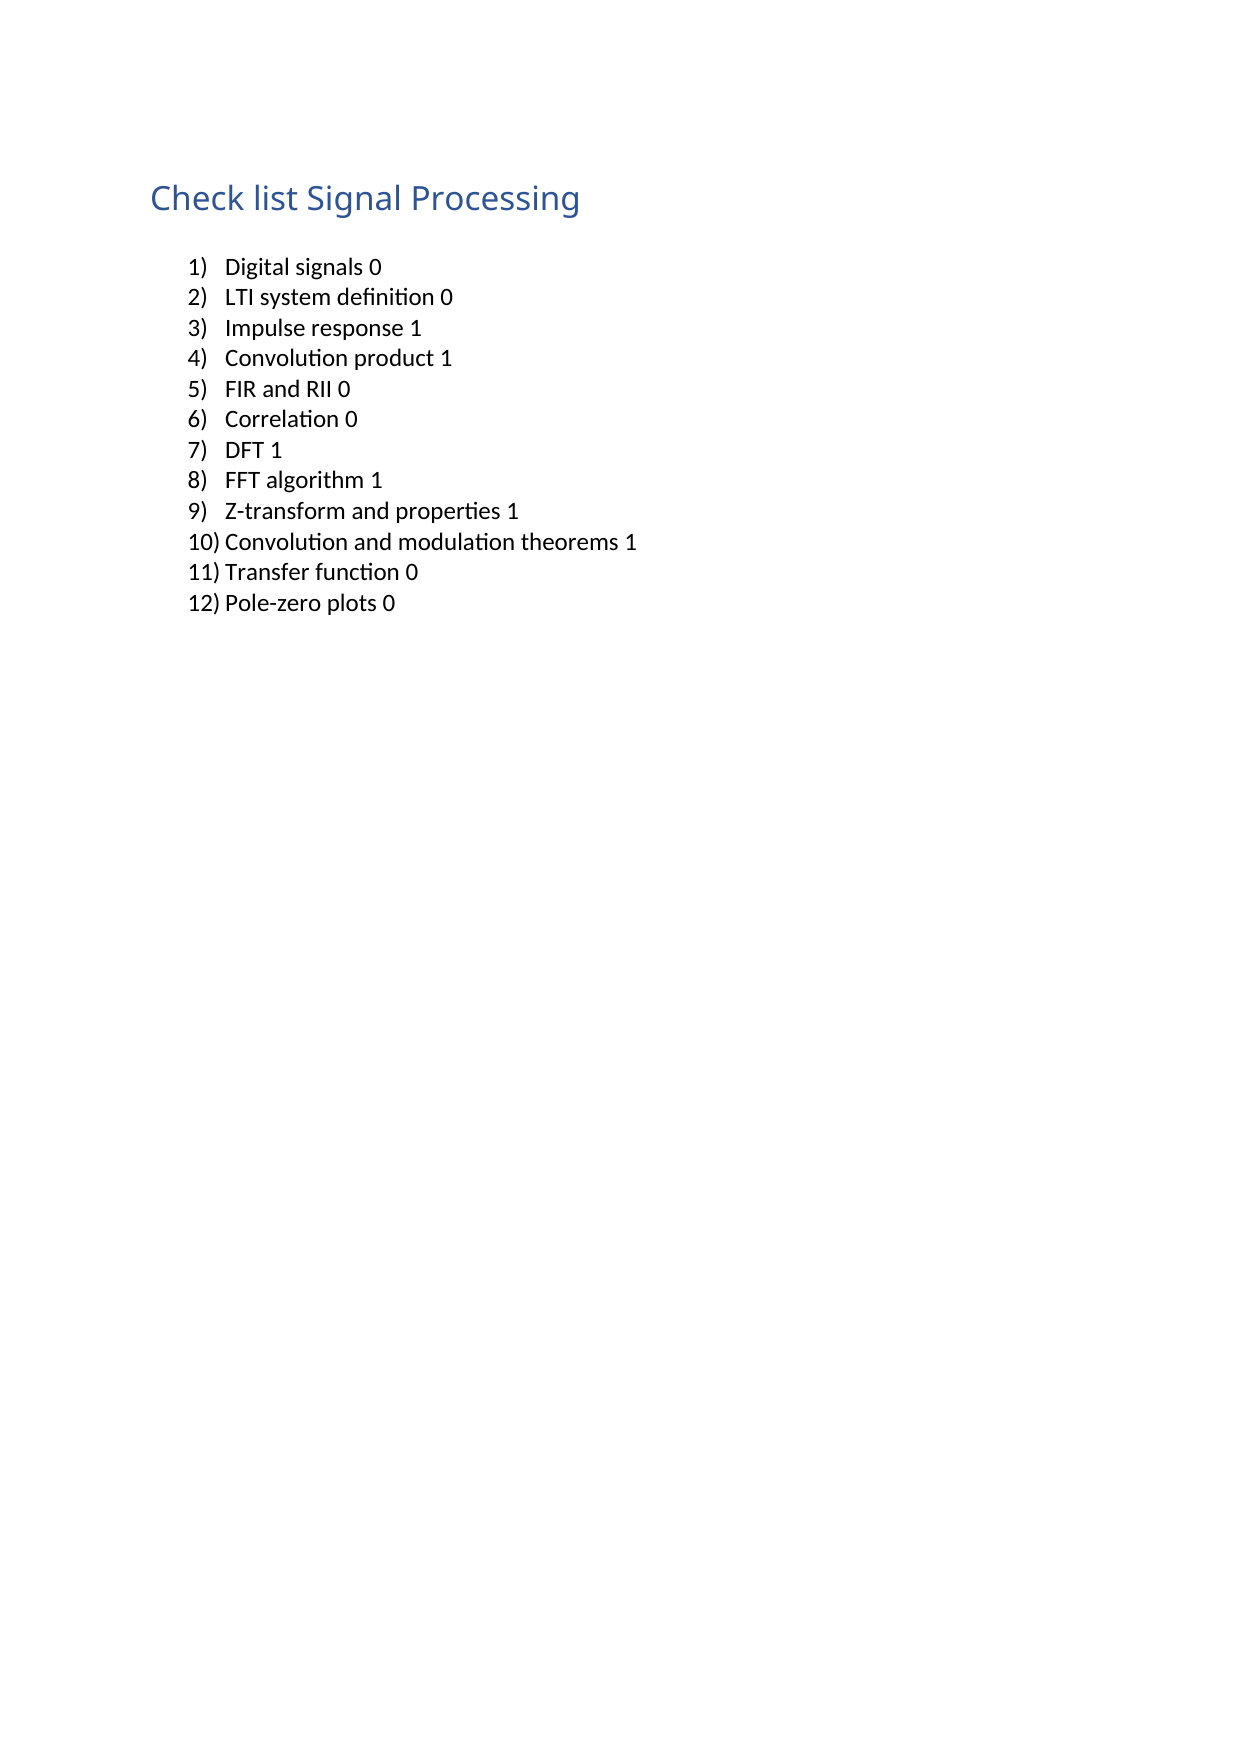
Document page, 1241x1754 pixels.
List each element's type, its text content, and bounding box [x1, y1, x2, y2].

list Z-transform and properties 1 [187, 495, 1090, 526]
list Impulse response 1 [187, 312, 1090, 342]
list Convolution product 1 [187, 342, 1090, 373]
list Correlation 0 [187, 403, 1090, 434]
list Convolution and modulation theorems 1 [187, 526, 1090, 556]
list FFT algorithm 1 [187, 464, 1090, 495]
list Digital signals 0 [187, 251, 1090, 281]
list Pole-zero plots 0 [187, 587, 1090, 617]
list Transfer function 0 [187, 556, 1090, 587]
subtitle Check list Signal Processing [150, 175, 1090, 220]
list DFT 1 [187, 434, 1090, 464]
list LTI system definition 0 [187, 281, 1090, 312]
list FIR and RII 0 [187, 373, 1090, 403]
